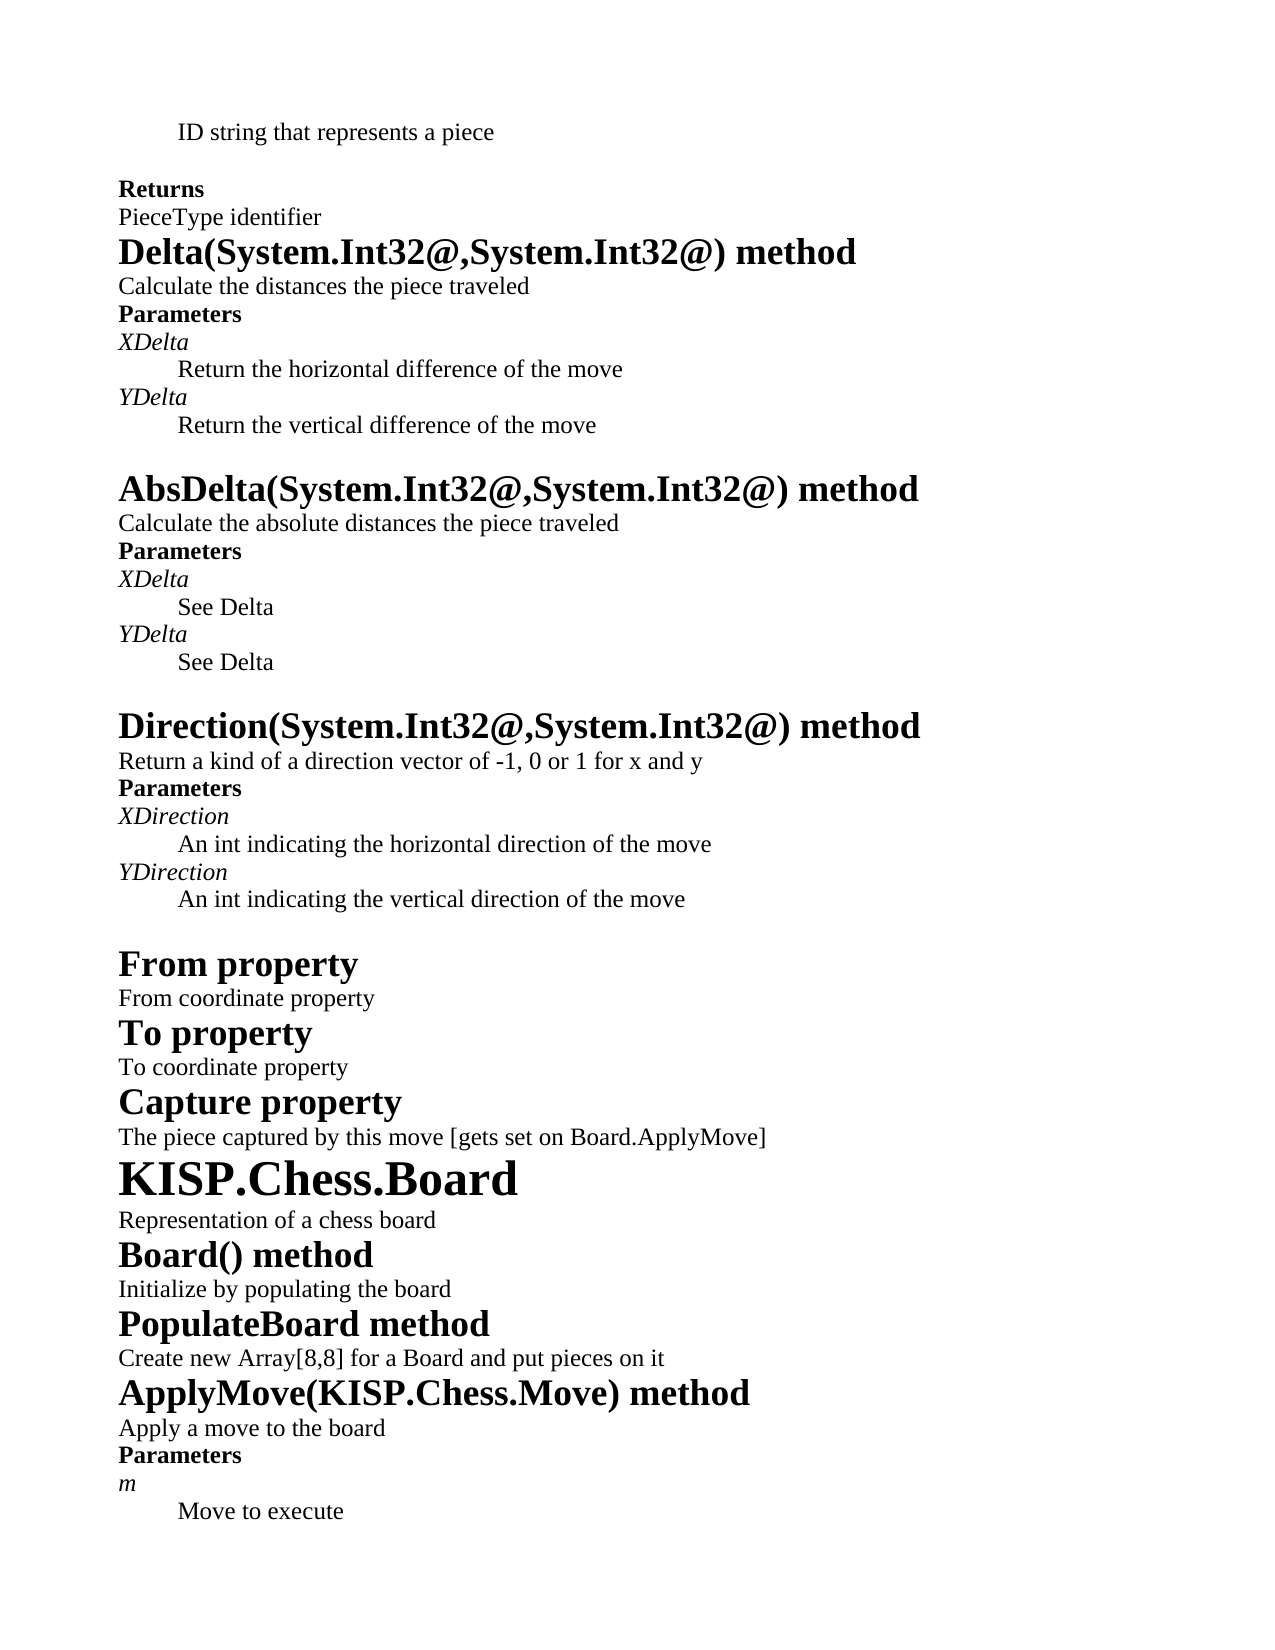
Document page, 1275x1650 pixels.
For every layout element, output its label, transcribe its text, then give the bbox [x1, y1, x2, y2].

subtitle AbsDelta(System.Int32@,System.Int32@) method [118, 468, 1157, 509]
text Initialize by populating the board [118, 1275, 1157, 1303]
text To coordinate property [118, 1053, 1157, 1081]
list An int indicating the vertical direction of the move [177, 885, 1157, 913]
subtitle PopulateBoard method [118, 1303, 1157, 1344]
subtitle Returns [118, 175, 1157, 203]
subtitle Parameters [118, 1441, 1157, 1469]
list See Delta [177, 593, 1157, 620]
subtitle YDelta [118, 620, 1157, 648]
subtitle YDelta [118, 383, 1157, 411]
subtitle Direction(System.Int32@,System.Int32@) method [118, 705, 1157, 747]
subtitle Delta(System.Int32@,System.Int32@) method [118, 231, 1157, 272]
list Return the vertical difference of the move [177, 411, 1157, 438]
text Return a kind of a direction vector of -1, 0 or 1 for x and y [118, 747, 1157, 774]
subtitle Board() method [118, 1233, 1157, 1275]
subtitle m [118, 1469, 1157, 1497]
text PieceType identifier [118, 203, 1157, 231]
list Return the horizontal difference of the move [177, 355, 1157, 383]
text Calculate the distances the piece traveled [118, 272, 1157, 300]
text From coordinate property [118, 984, 1157, 1012]
list See Delta [177, 648, 1157, 676]
text Apply a move to the board [118, 1414, 1157, 1441]
list Move to execute [177, 1497, 1157, 1524]
subtitle From property [118, 943, 1157, 984]
text Representation of a chess board [118, 1206, 1157, 1233]
subtitle YDirection [118, 858, 1157, 885]
subtitle Parameters [118, 300, 1157, 328]
subtitle Capture property [118, 1081, 1157, 1123]
text Create new Array[8,8] for a Board and put pieces on it [118, 1344, 1157, 1372]
subtitle Parameters [118, 537, 1157, 565]
subtitle ApplyMove(KISP.Chess.Move) method [118, 1372, 1157, 1414]
subtitle XDelta [118, 328, 1157, 355]
text Calculate the absolute distances the piece traveled [118, 509, 1157, 537]
subtitle Parameters [118, 774, 1157, 802]
subtitle XDirection [118, 802, 1157, 830]
subtitle KISP.Chess.Board [118, 1150, 1157, 1206]
subtitle To property [118, 1012, 1157, 1053]
text The piece captured by this move [gets set on Board.ApplyMove] [118, 1123, 1157, 1150]
list An int indicating the horizontal direction of the move [177, 830, 1157, 858]
list ID string that represents a piece [177, 118, 1157, 146]
subtitle XDelta [118, 565, 1157, 593]
